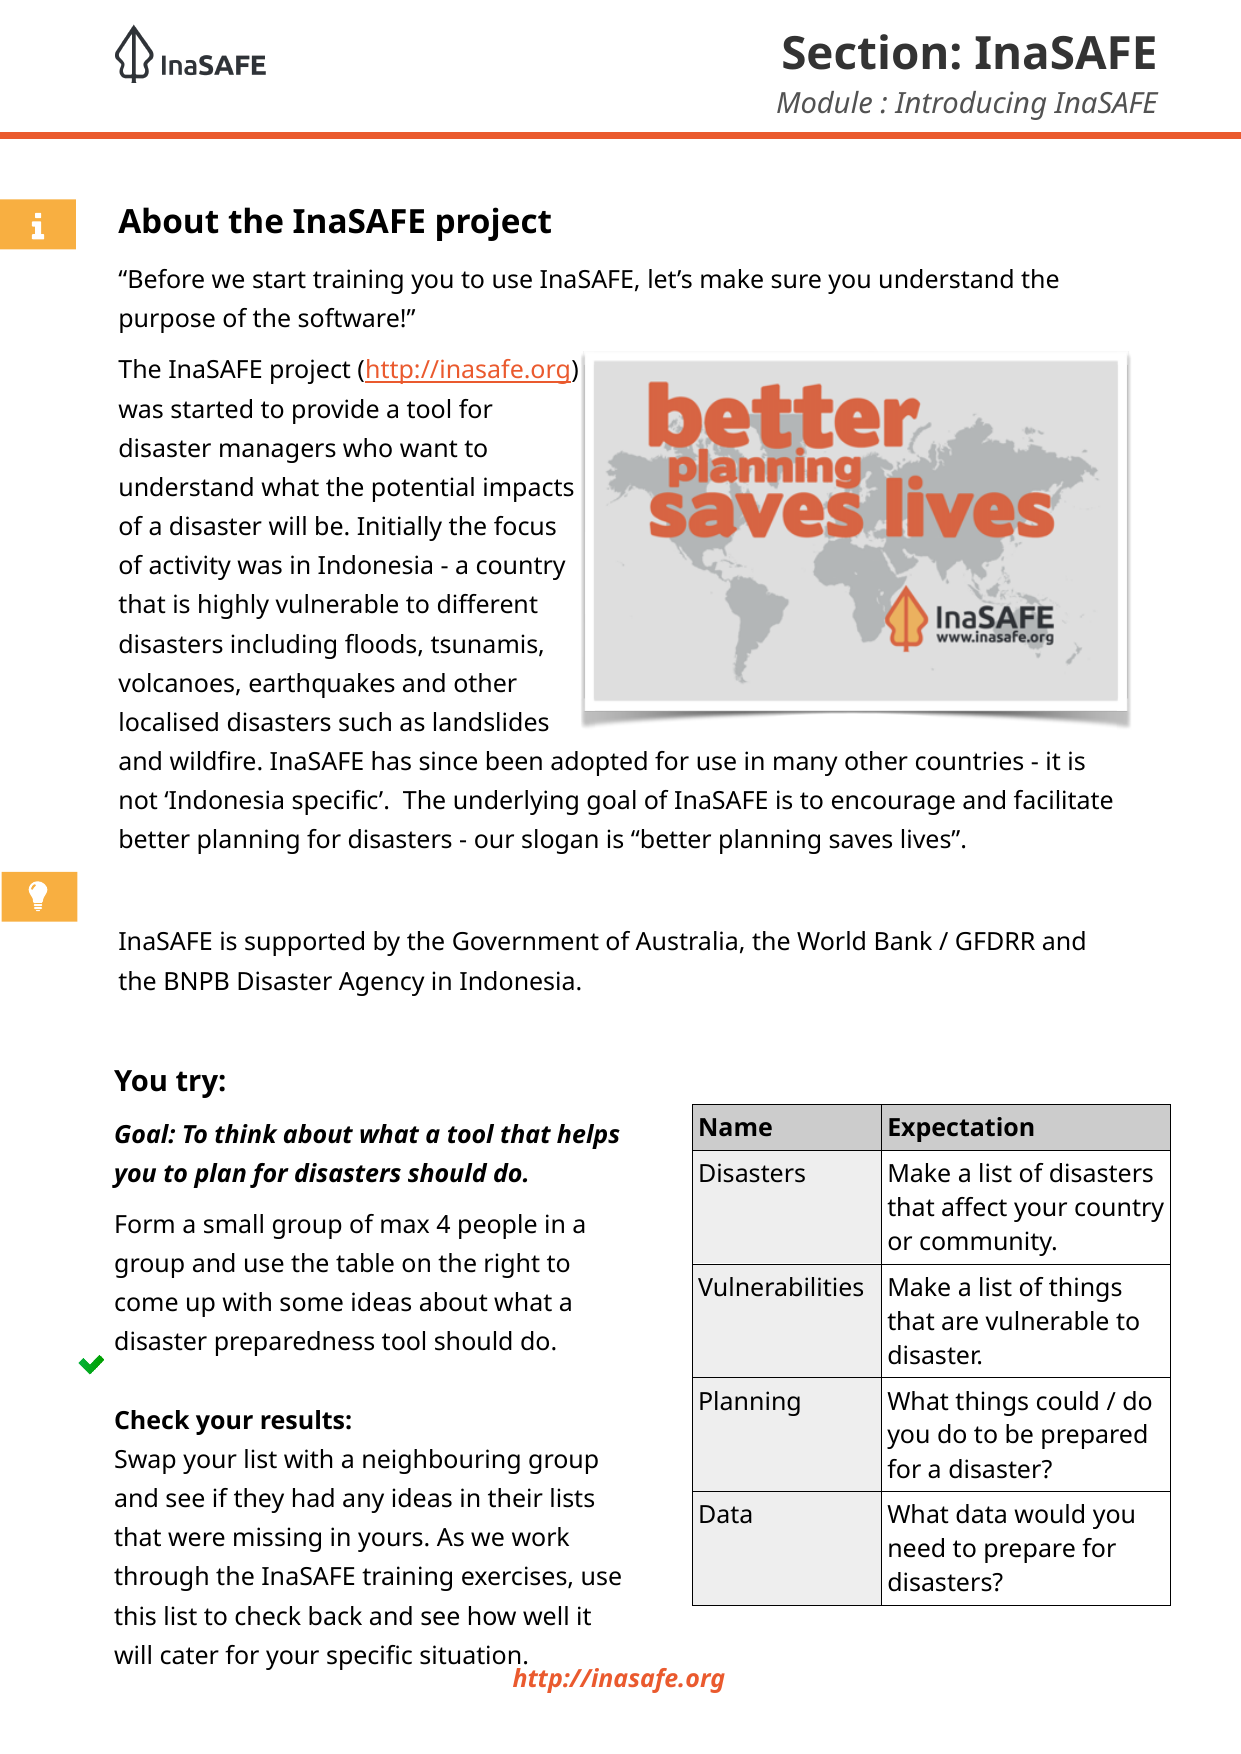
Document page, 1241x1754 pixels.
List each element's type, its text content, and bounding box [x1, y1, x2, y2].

table_cell Make a list of things that are vulnerable to disaster. [882, 1265, 1170, 1377]
table_cell Data [693, 1492, 881, 1605]
table_cell What data would you need to prepare for disasters? [882, 1492, 1170, 1605]
text InaSAFE is supported by the Government of Australia, the World Bank / GFDRR and the BNPB Disaster Agency in Indonesia. [118, 924, 1122, 1036]
text The InaSAFE project (http://inasafe.org) was started to provide a tool for disaster managers who want to understand what the potential impacts of a disaster will be. Initially the focus of activity was in Indonesia - a country that is highly vulnerable to different disasters including floods, tsunamis, volcanoes, earthquakes and other localised disasters such as landslides and wildfire. InaSAFE has since been adopted for use in many other countries - it is not ‘Indonesia specific’. The underlying goal of InaSAFE is to encourage and facilitate better planning for disasters - our slogan is “better planning saves lives”. [118, 352, 1122, 856]
table_header Expectation [882, 1105, 1170, 1150]
picture [580, 351, 1132, 730]
table_cell Planning [693, 1378, 881, 1491]
picture [95, 6, 291, 103]
subtitle About the InaSAFE project [118, 198, 1122, 243]
table_cell Disasters [693, 1151, 881, 1263]
table_cell Vulnerabilities [693, 1265, 881, 1377]
table_cell What things could / do you do to be prepared for a disaster? [882, 1378, 1170, 1491]
text “Before we start training you to use InaSAFE, let’s make sure you understand the purpose of the software!” [118, 262, 1122, 335]
table_cell Make a list of disasters that affect your country or community. [882, 1151, 1170, 1263]
table_header Name [693, 1105, 881, 1150]
